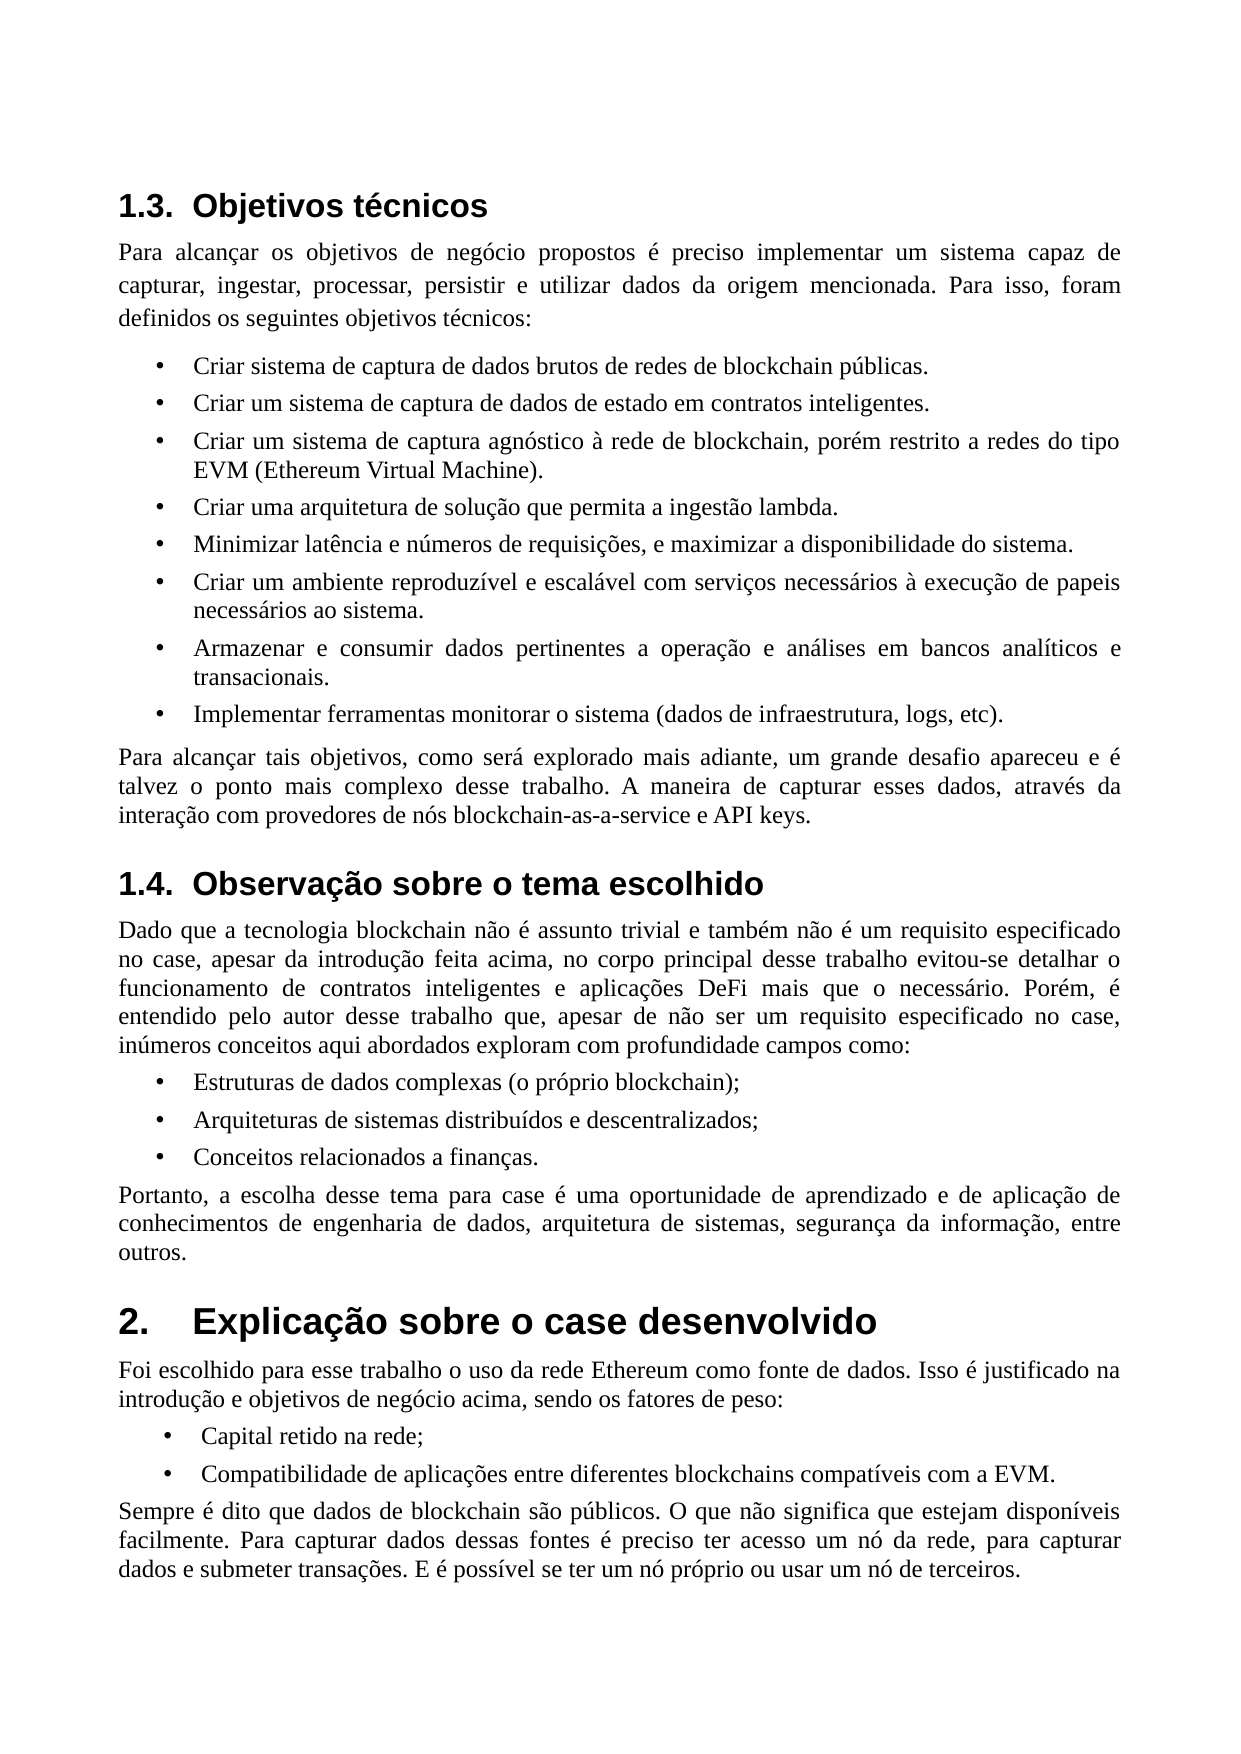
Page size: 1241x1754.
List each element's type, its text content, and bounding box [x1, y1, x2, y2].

list Arquiteturas de sistemas distribuídos e descentralizados; [156, 1105, 1122, 1134]
subtitle Explicação sobre o case desenvolvido [118, 1299, 1122, 1343]
list Implementar ferramentas monitorar o sistema (dados de infraestrutura, logs, etc). [156, 699, 1122, 728]
list Criar um sistema de captura agnóstico à rede de blockchain, porém restrito a redes do tipo EVM (Ethereum Virtual Machine). [156, 426, 1122, 483]
text Para alcançar tais objetivos, como será explorado mais adiante, um grande desafio apareceu e é talvez o ponto mais complexo desse trabalho. A maneira de capturar esses dados, através da interação com provedores de nós blockchain-as-a-service e API keys. [118, 742, 1122, 829]
list Estruturas de dados complexas (o próprio blockchain); [156, 1067, 1122, 1096]
list Capital retido na rede; [163, 1421, 1122, 1450]
subtitle Objetivos técnicos [118, 187, 1122, 225]
list Criar um ambiente reproduzível e escalável com serviços necessários à execução de papeis necessários ao sistema. [156, 567, 1122, 624]
list Minimizar latência e números de requisições, e maximizar a disponibilidade do sistema. [156, 529, 1122, 558]
text Dado que a tecnologia blockchain não é assunto trivial e também não é um requisito especificado no case, apesar da introdução feita acima, no corpo principal desse trabalho evitou-se detalhar o funcionamento de contratos inteligentes e aplicações DeFi mais que o necessário. Porém, é entendido pelo autor desse trabalho que, apesar de não ser um requisito especificado no case, inúmeros conceitos aqui abordados exploram com profundidade campos como: [118, 915, 1122, 1059]
list Criar uma arquitetura de solução que permita a ingestão lambda. [156, 492, 1122, 521]
text Para alcançar os objetivos de negócio propostos é preciso implementar um sistema capaz de capturar, ingestar, processar, persistir e utilizar dados da origem mencionada. Para isso, foram definidos os seguintes objetivos técnicos: [118, 237, 1122, 332]
list Criar sistema de captura de dados brutos de redes de blockchain públicas. [156, 351, 1122, 380]
list Compatibilidade de aplicações entre diferentes blockchains compatíveis com a EVM. [163, 1459, 1122, 1487]
text Foi escolhido para esse trabalho o uso da rede Ethereum como fonte de dados. Isso é justificado na introdução e objetivos de negócio acima, sendo os fatores de peso: [118, 1355, 1122, 1413]
list Conceitos relacionados a finanças. [156, 1142, 1122, 1171]
text Sempre é dito que dados de blockchain são públicos. O que não significa que estejam disponíveis facilmente. Para capturar dados dessas fontes é preciso ter acesso um nó da rede, para capturar dados e submeter transações. E é possível se ter um nó próprio ou usar um nó de terceiros. [118, 1496, 1122, 1582]
text Portanto, a escolha desse tema para case é uma oportunidade de aprendizado e de aplicação de conhecimentos de engenharia de dados, arquitetura de sistemas, segurança da informação, entre outros. [118, 1180, 1122, 1266]
list Criar um sistema de captura de dados de estado em contratos inteligentes. [156, 388, 1122, 417]
subtitle Observação sobre o tema escolhido [118, 864, 1122, 903]
list Armazenar e consumir dados pertinentes a operação e análises em bancos analíticos e transacionais. [156, 633, 1122, 691]
